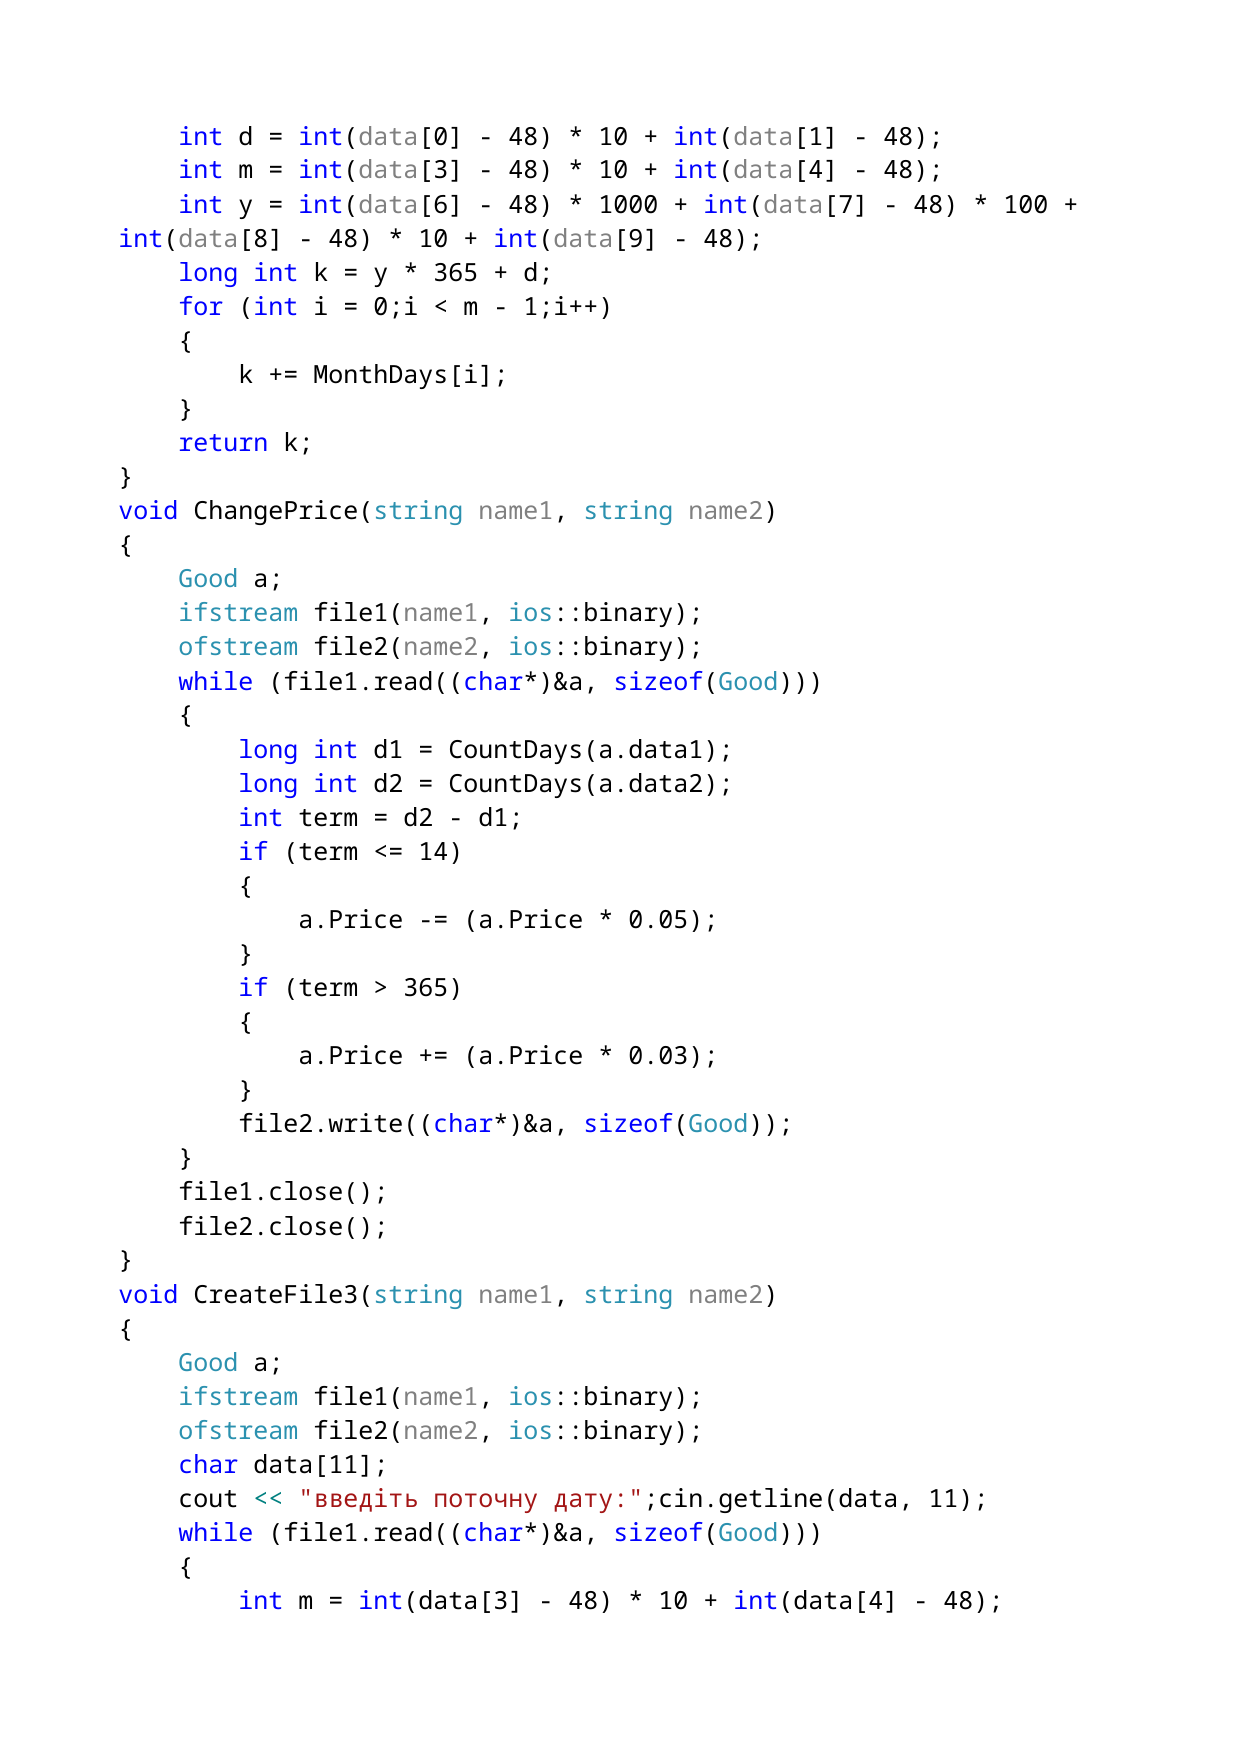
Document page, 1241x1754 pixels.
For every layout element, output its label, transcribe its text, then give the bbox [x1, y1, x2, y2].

text file1.close(); [118, 1174, 1122, 1208]
text { [118, 697, 1122, 731]
text { [118, 1310, 1122, 1344]
text int term = d2 - d1; [118, 799, 1122, 833]
text a.Price += (a.Price * 0.03); [118, 1038, 1122, 1072]
text Good a; [118, 561, 1122, 595]
text ofstream file2(name2, ios::binary); [118, 629, 1122, 663]
text k += MonthDays[i]; [118, 357, 1122, 391]
text int m = int(data[3] - 48) * 10 + int(data[4] - 48); [118, 1583, 1122, 1617]
text Good a; [118, 1344, 1122, 1378]
text cout << "введіть поточну дату:";cin.getline(data, 11); [118, 1481, 1122, 1515]
text } [118, 459, 1122, 493]
text void ChangePrice(string name1, string name2) [118, 493, 1122, 527]
text char data[11]; [118, 1447, 1122, 1481]
text file2.write((char*)&a, sizeof(Good)); [118, 1106, 1122, 1140]
text } [118, 936, 1122, 970]
text long int k = y * 365 + d; [118, 254, 1122, 288]
text { [118, 867, 1122, 902]
text return k; [118, 425, 1122, 459]
text } [118, 1140, 1122, 1174]
text } [118, 1072, 1122, 1106]
text void CreateFile3(string name1, string name2) [118, 1276, 1122, 1310]
text } [118, 391, 1122, 425]
text } [118, 1242, 1122, 1276]
text int d = int(data[0] - 48) * 10 + int(data[1] - 48); [118, 118, 1122, 152]
text if (term <= 14) [118, 833, 1122, 867]
text { [118, 1549, 1122, 1583]
text long int d1 = CountDays(a.data1); [118, 731, 1122, 765]
text a.Price -= (a.Price * 0.05); [118, 902, 1122, 936]
text ifstream file1(name1, ios::binary); [118, 595, 1122, 629]
text if (term > 365) [118, 970, 1122, 1004]
text { [118, 322, 1122, 357]
text ofstream file2(name2, ios::binary); [118, 1412, 1122, 1447]
text file2.close(); [118, 1208, 1122, 1242]
text int m = int(data[3] - 48) * 10 + int(data[4] - 48); [118, 152, 1122, 186]
text long int d2 = CountDays(a.data2); [118, 765, 1122, 799]
text int y = int(data[6] - 48) * 1000 + int(data[7] - 48) * 100 + int(data[8] - 48) * 10 + int(data[9] - 48); [118, 186, 1122, 254]
text ifstream file1(name1, ios::binary); [118, 1378, 1122, 1412]
text for (int i = 0;i < m - 1;i++) [118, 288, 1122, 322]
text { [118, 527, 1122, 561]
text { [118, 1004, 1122, 1038]
text while (file1.read((char*)&a, sizeof(Good))) [118, 663, 1122, 697]
text while (file1.read((char*)&a, sizeof(Good))) [118, 1515, 1122, 1549]
